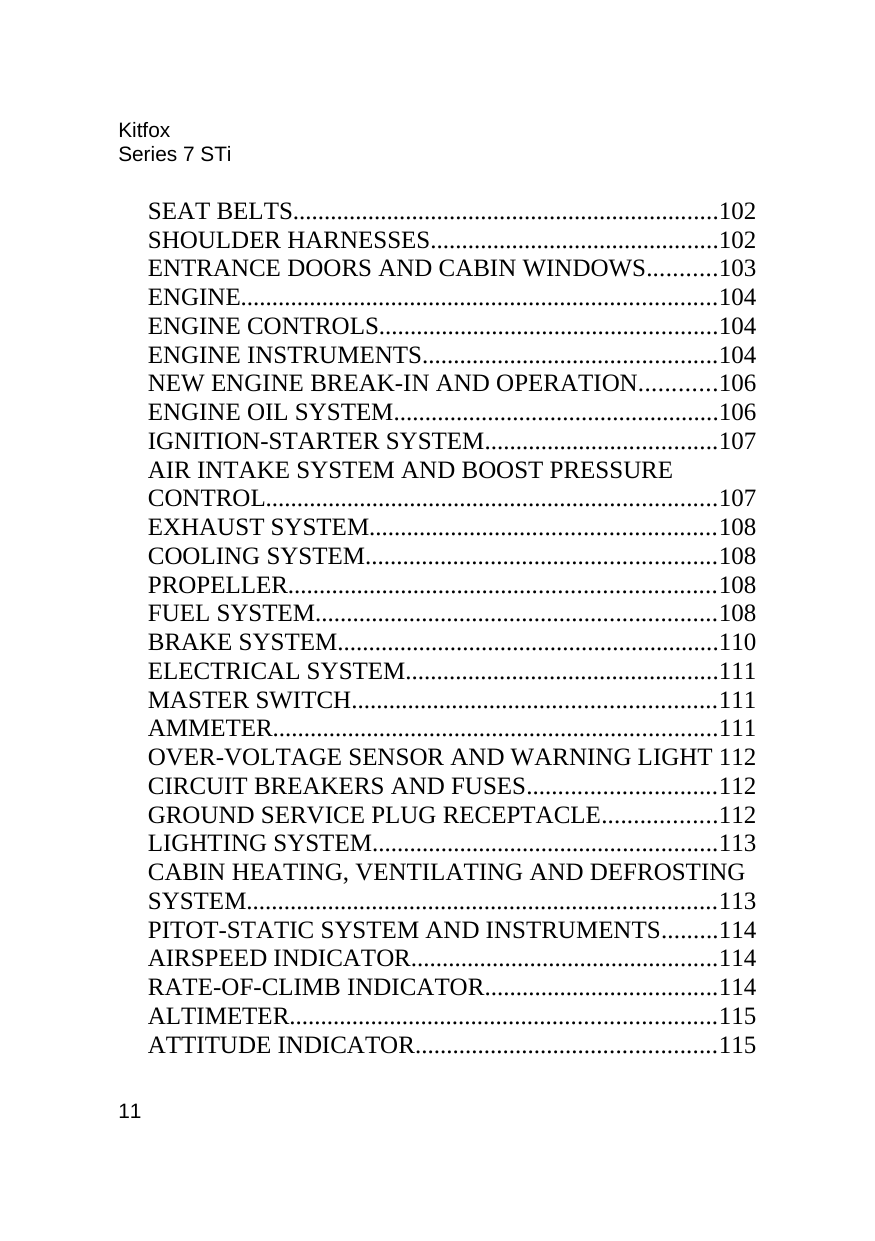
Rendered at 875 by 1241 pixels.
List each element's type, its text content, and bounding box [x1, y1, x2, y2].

text ALTIMETER 115 [148, 1001, 756, 1030]
text AIR INTAKE SYSTEM AND BOOST PRESSURE CONTROL 107 [148, 455, 756, 512]
text SHOULDER HARNESSES 102 [148, 225, 756, 253]
text OVER-VOLTAGE SENSOR AND WARNING LIGHT 112 [148, 742, 756, 771]
text EXHAUST SYSTEM 108 [148, 512, 756, 541]
text MASTER SWITCH 111 [148, 685, 756, 713]
text LIGHTING SYSTEM 113 [148, 828, 756, 857]
text BRAKE SYSTEM 110 [148, 627, 756, 656]
text COOLING SYSTEM 108 [148, 541, 756, 570]
text ENGINE OIL SYSTEM 106 [148, 397, 756, 426]
text ATTITUDE INDICATOR 115 [148, 1030, 756, 1058]
text PITOT-STATIC SYSTEM AND INSTRUMENTS 114 [148, 915, 756, 943]
text ELECTRICAL SYSTEM 111 [148, 656, 756, 685]
text AMMETER 111 [148, 713, 756, 742]
text ENGINE 104 [148, 282, 756, 311]
text ENTRANCE DOORS AND CABIN WINDOWS 103 [148, 253, 756, 282]
text CIRCUIT BREAKERS AND FUSES 112 [148, 771, 756, 800]
text PROPELLER 108 [148, 570, 756, 598]
text FUEL SYSTEM 108 [148, 598, 756, 627]
text NEW ENGINE BREAK-IN AND OPERATION 106 [148, 368, 756, 397]
text IGNITION-STARTER SYSTEM 107 [148, 426, 756, 455]
text CABIN HEATING, VENTILATING AND DEFROSTING SYSTEM 113 [148, 857, 756, 915]
text ENGINE CONTROLS 104 [148, 311, 756, 340]
text GROUND SERVICE PLUG RECEPTACLE 112 [148, 800, 756, 828]
text ENGINE INSTRUMENTS 104 [148, 340, 756, 368]
text SEAT BELTS 102 [148, 196, 756, 225]
text AIRSPEED INDICATOR 114 [148, 943, 756, 972]
text RATE-OF-CLIMB INDICATOR 114 [148, 972, 756, 1001]
